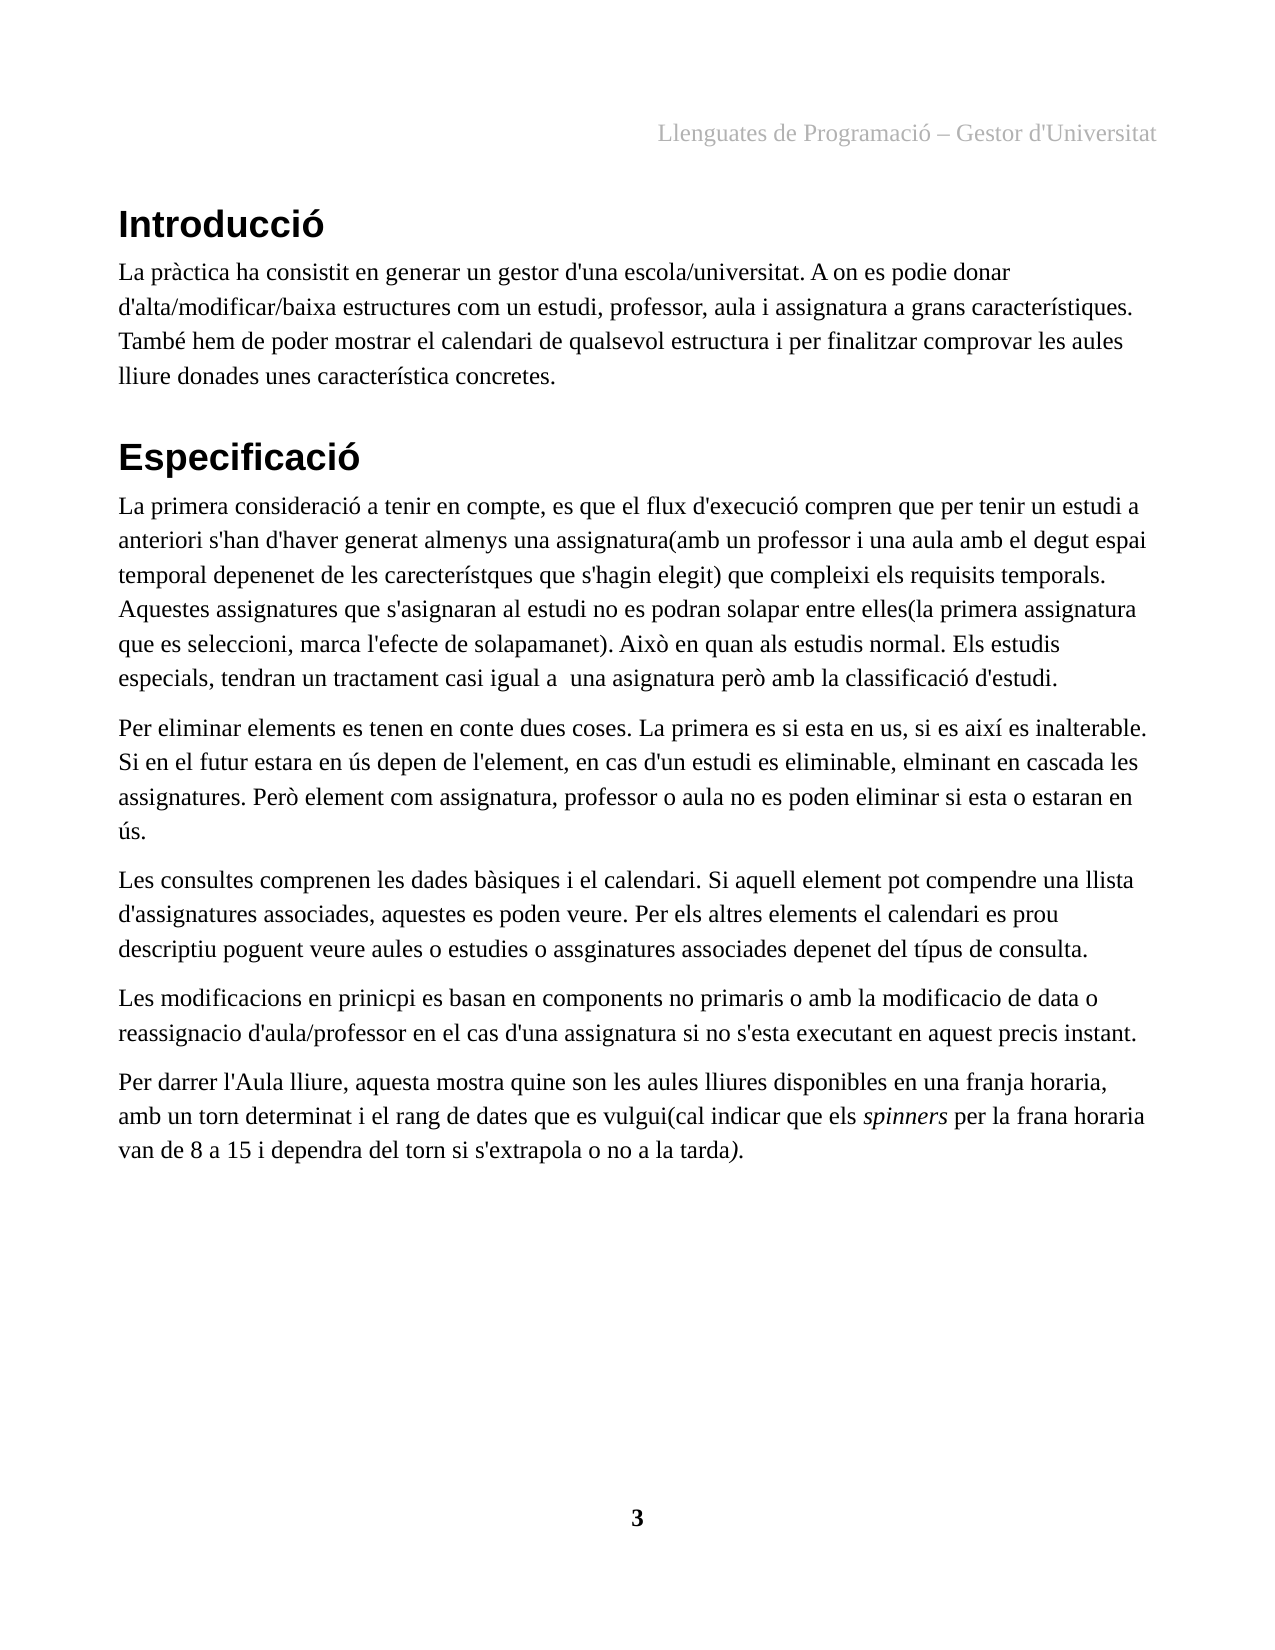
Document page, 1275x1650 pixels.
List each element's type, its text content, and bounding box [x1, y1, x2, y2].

text La pràctica ha consistit en generar un gestor d'una escola/universitat. A on es podie donar d'alta/modificar/baixa estructures com un estudi, professor, aula i assignatura a grans característiques. També hem de poder mostrar el calendari de qualsevol estructura i per finalitzar comprovar les aules lliure donades unes característica concretes. [118, 257, 1157, 390]
subtitle Especificació [118, 435, 1157, 479]
subtitle Introducció [118, 201, 1157, 245]
text La primera consideració a tenir en compte, es que el flux d'execució compren que per tenir un estudi a anteriori s'han d'haver generat almenys una assignatura(amb un professor i una aula amb el degut espai temporal depenenet de les carecterístques que s'hagin elegit) que compleixi els requisits temporals. Aquestes assignatures que s'asignaran al estudi no es podran solapar entre elles(la primera assignatura que es seleccioni, marca l'efecte de solapamanet). Això en quan als estudis normal. Els estudis especials, tendran un tractament casi igual a una asignatura però amb la classificació d'estudi. [118, 491, 1157, 692]
text Per eliminar elements es tenen en conte dues coses. La primera es si esta en us, si es així es inalterable. Si en el futur estara en ús depen de l'element, en cas d'un estudi es eliminable, elminant en cascada les assignatures. Però element com assignatura, professor o aula no es poden eliminar si esta o estaran en ús. [118, 713, 1157, 845]
text Per darrer l'Aula lliure, aquesta mostra quine son les aules lliures disponibles en una franja horaria, amb un torn determinat i el rang de dates que es vulgui(cal indicar que els spinners per la frana horaria van de 8 a 15 i dependra del torn si s'extrapola o no a la tarda). [118, 1067, 1157, 1164]
text Les consultes comprenen les dades bàsiques i el calendari. Si aquell element pot compendre una llista d'assignatures associades, aquestes es poden veure. Per els altres elements el calendari es prou descriptiu poguent veure aules o estudies o assginatures associades depenet del típus de consulta. [118, 865, 1157, 963]
text Les modificacions en prinicpi es basan en components no primaris o amb la modificacio de data o reassignacio d'aula/professor en el cas d'una assignatura si no s'esta executant en aquest precis instant. [118, 983, 1157, 1046]
